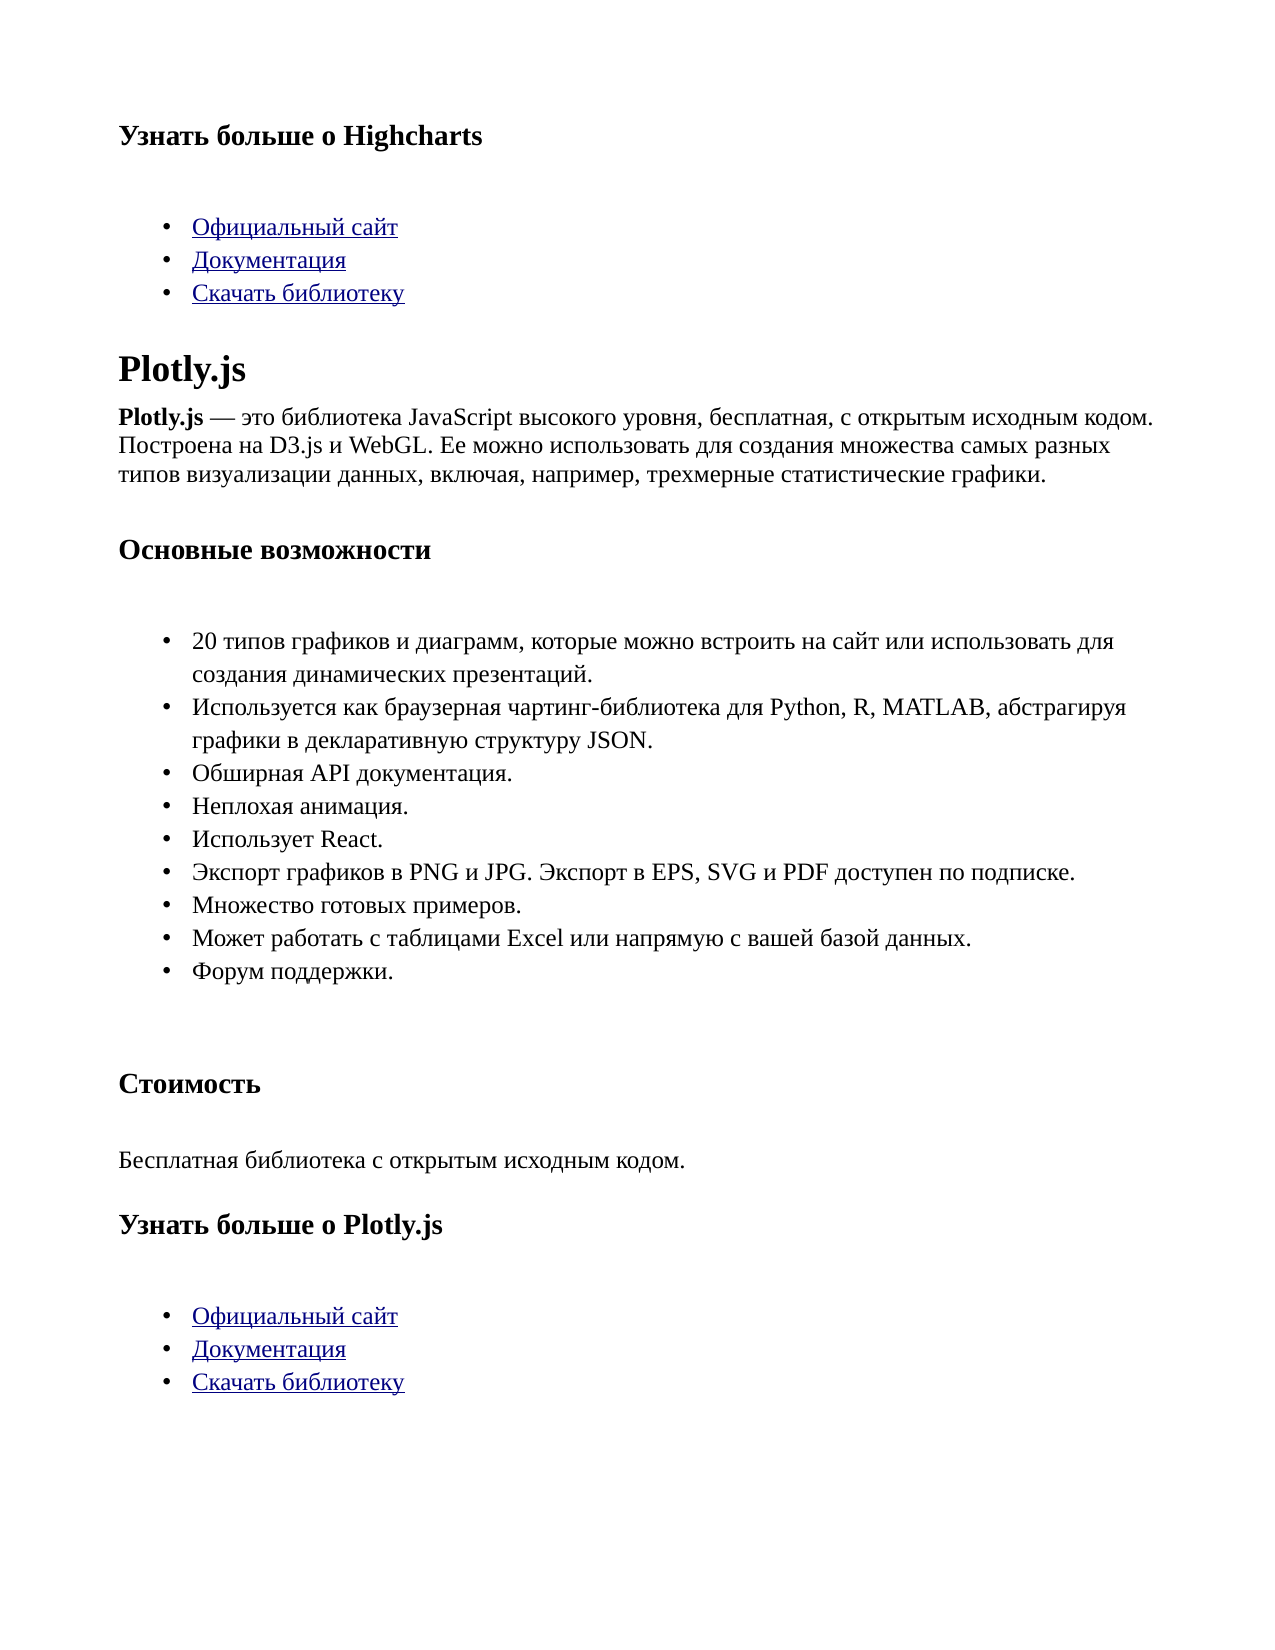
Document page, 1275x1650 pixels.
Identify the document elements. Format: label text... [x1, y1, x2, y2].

list Неплохая анимация. [162, 791, 1157, 820]
subtitle Plotly.js [118, 346, 1157, 389]
text Plotly.js — это библиотека JavaScript высокого уровня, бесплатная, с открытым исходным кодом. Построена на D3.js и WebGL. Ее можно использовать для создания множества самых разных типов визуализации данных, включая, например, трехмерные статистические графики. [118, 402, 1157, 488]
list Используется как браузерная чартинг-библиотека для Python, R, MATLAB, абстрагируя графики в декларативную структуру JSON. [162, 692, 1157, 754]
list Официальный сайт [162, 1301, 1157, 1329]
list Документация [162, 1334, 1157, 1362]
list Может работать с таблицами Excel или напрямую с вашей базой данных. [162, 923, 1157, 952]
list Официальный сайт [162, 212, 1157, 241]
subtitle Узнать больше о Highcharts [118, 118, 1157, 152]
list Скачать библиотеку [162, 1367, 1157, 1396]
list Использует React. [162, 824, 1157, 853]
list Документация [162, 245, 1157, 273]
list Форум поддержки. [162, 956, 1157, 985]
list Экспорт графиков в PNG и JPG. Экспорт в EPS, SVG и PDF доступен по подписке. [162, 857, 1157, 886]
list Множество готовых примеров. [162, 890, 1157, 919]
list 20 типов графиков и диаграмм, которые можно встроить на сайт или использовать для создания динамических презентаций. [162, 626, 1157, 688]
text Бесплатная библиотека с открытым исходным кодом. [118, 1112, 1157, 1174]
list Скачать библиотеку [162, 278, 1157, 307]
subtitle Узнать больше о Plotly.js [118, 1207, 1157, 1241]
subtitle Стоимость [118, 1066, 1157, 1099]
subtitle Основные возможности [118, 532, 1157, 566]
list Обширная API документация. [162, 758, 1157, 787]
